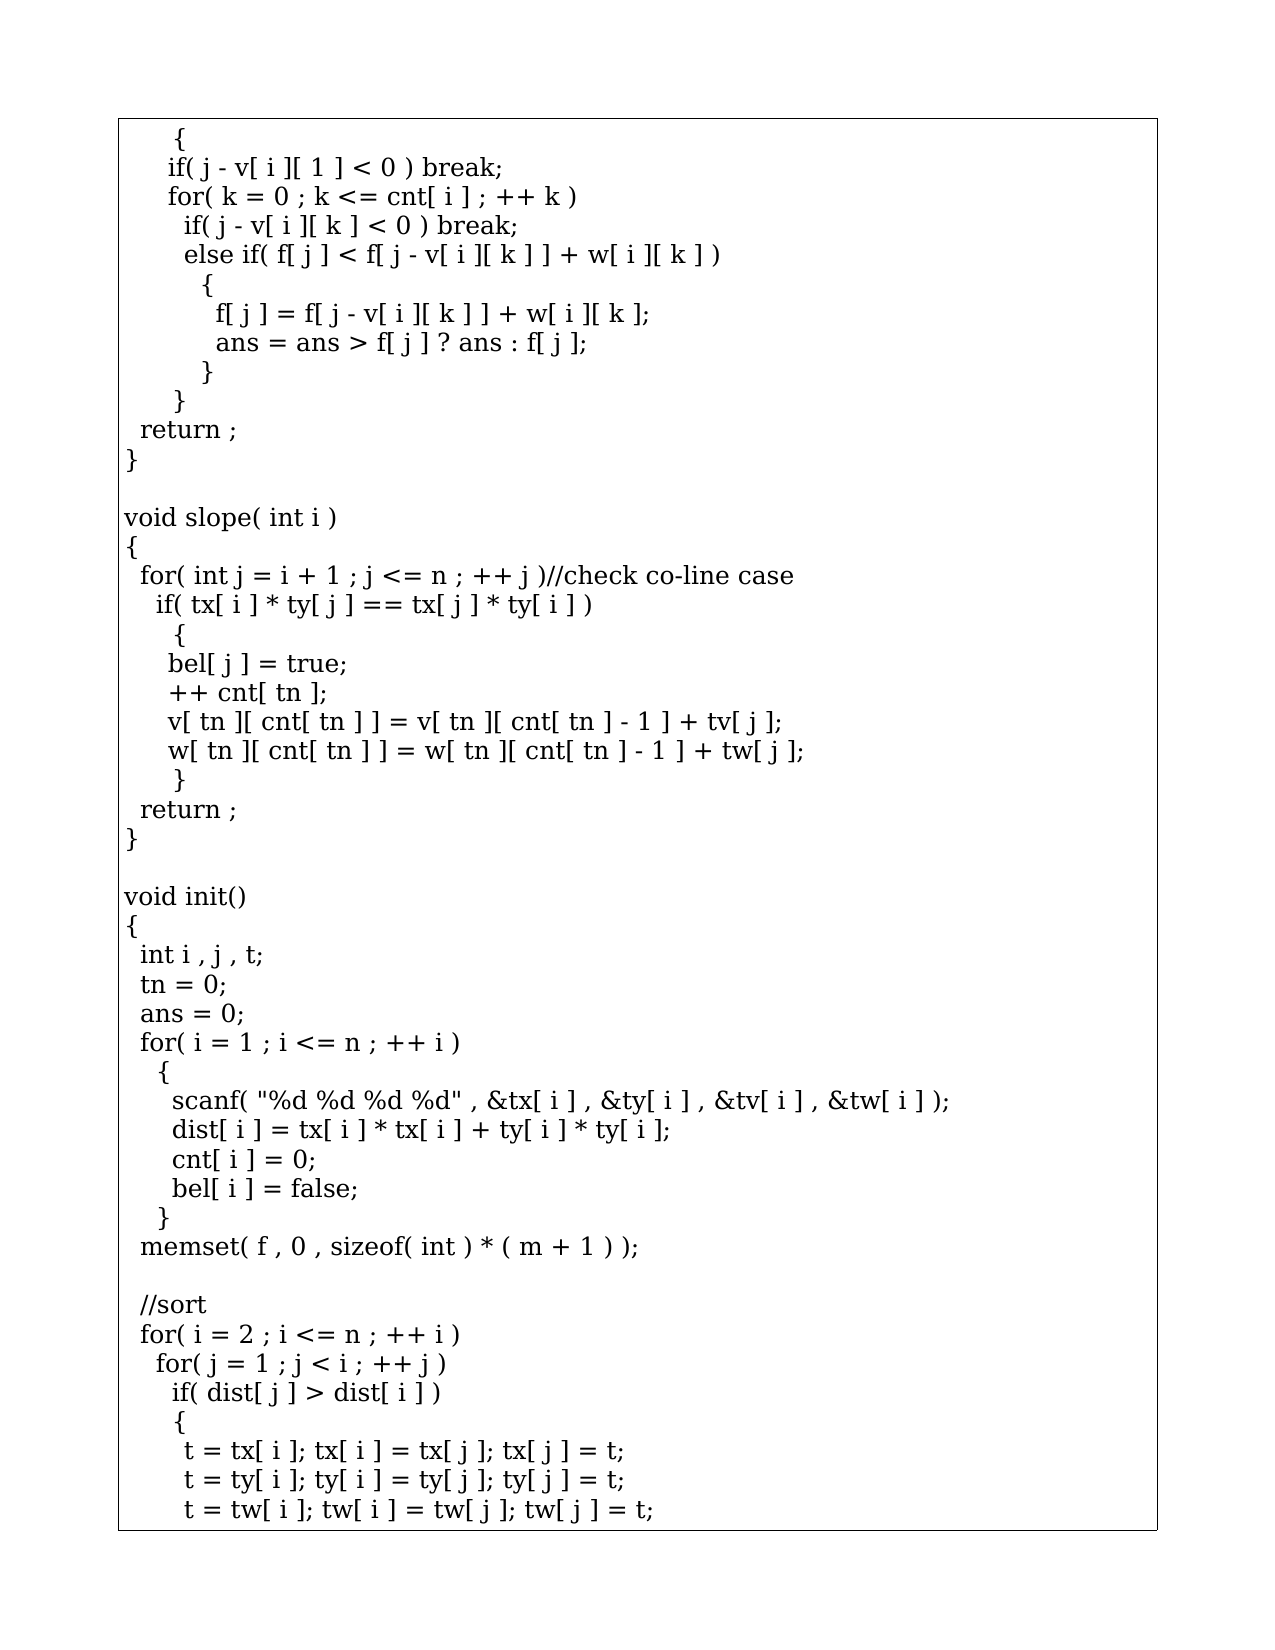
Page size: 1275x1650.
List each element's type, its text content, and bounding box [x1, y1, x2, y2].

table_header { if( j - v[ i ][ 1 ] < 0 ) break; for( k = 0 ; k <= cnt[ i ] ; ++ k ) if( j - v[ i ][ k ] < 0 ) break; else if( f[ j ] < f[ j - v[ i ][ k ] ] + w[ i ][ k ] ) { f[ j ] = f[ j - v[ i ][ k ] ] + w[ i ][ k ]; ans = ans > f[ j ] ? ans : f[ j ]; } } return ; } void slope( int i ) { for( int j = i + 1 ; j <= n ; ++ j )//check co-line case if( tx[ i ] * ty[ j ] == tx[ j ] * ty[ i ] ) { bel[ j ] = true; ++ cnt[ tn ]; v[ tn ][ cnt[ tn ] ] = v[ tn ][ cnt[ tn ] - 1 ] + tv[ j ]; w[ tn ][ cnt[ tn ] ] = w[ tn ][ cnt[ tn ] - 1 ] + tw[ j ]; } return ; } void init() { int i , j , t; tn = 0; ans = 0; for( i = 1 ; i <= n ; ++ i ) { scanf( "%d %d %d %d" , &tx[ i ] , &ty[ i ] , &tv[ i ] , &tw[ i ] ); dist[ i ] = tx[ i ] * tx[ i ] + ty[ i ] * ty[ i ]; cnt[ i ] = 0; bel[ i ] = false; } memset( f , 0 , sizeof( int ) * ( m + 1 ) ); //sort for( i = 2 ; i <= n ; ++ i ) for( j = 1 ; j < i ; ++ j ) if( dist[ j ] > dist[ i ] ) { t = tx[ i ]; tx[ i ] = tx[ j ]; tx[ j ] = t; t = ty[ i ]; ty[ i ] = ty[ j ]; ty[ j ] = t; t = tw[ i ]; tw[ i ] = tw[ j ]; tw[ j ] = t; [119, 119, 1157, 1530]
